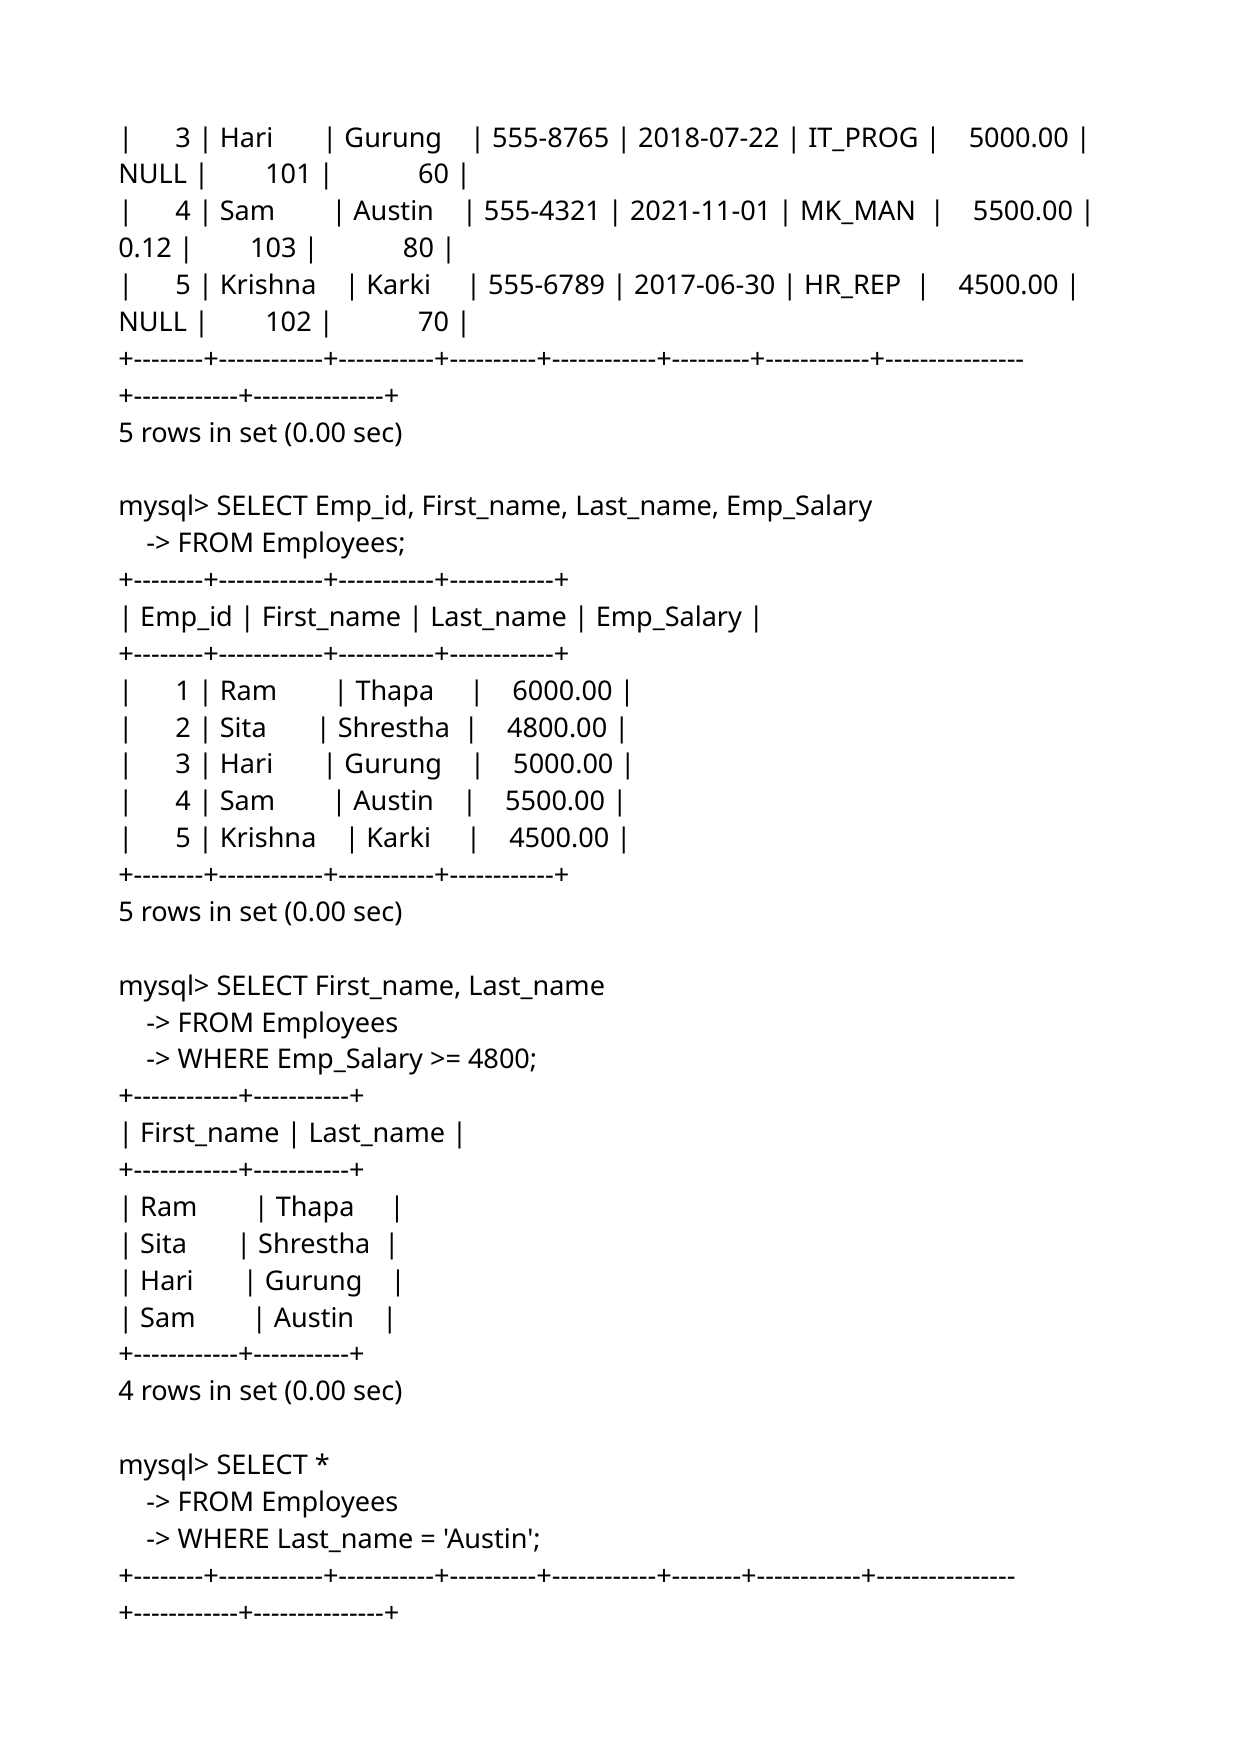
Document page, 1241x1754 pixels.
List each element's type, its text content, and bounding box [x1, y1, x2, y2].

text +--------+------------+-----------+------------+ [118, 561, 1122, 597]
text mysql> SELECT Emp_id, First_name, Last_name, Emp_Salary [118, 487, 1122, 524]
text -> FROM Employees [118, 1482, 1122, 1519]
text | 3 | Hari | Gurung | 5000.00 | [118, 745, 1122, 782]
text | First_name | Last_name | [118, 1114, 1122, 1151]
text | 2 | Sita | Shrestha | 4800.00 | [118, 708, 1122, 745]
text | 4 | Sam | Austin | 5500.00 | [118, 782, 1122, 819]
text | 4 | Sam | Austin | 555-4321 | 2021-11-01 | MK_MAN | 5500.00 | 0.12 | 103 | 80 | [118, 192, 1122, 266]
text -> WHERE Emp_Salary >= 4800; [118, 1040, 1122, 1077]
text -> FROM Employees; [118, 524, 1122, 561]
text 4 rows in set (0.00 sec) [118, 1372, 1122, 1409]
text | Ram | Thapa | [118, 1187, 1122, 1224]
text | 3 | Hari | Gurung | 555-8765 | 2018-07-22 | IT_PROG | 5000.00 | NULL | 101 | 60 | [118, 118, 1122, 192]
text 5 rows in set (0.00 sec) [118, 892, 1122, 929]
text | Emp_id | First_name | Last_name | Emp_Salary | [118, 597, 1122, 634]
text +------------+-----------+ [118, 1335, 1122, 1372]
text +--------+------------+-----------+----------+------------+--------+------------+----------------+------------+---------------+ [118, 1556, 1122, 1630]
text | Hari | Gurung | [118, 1261, 1122, 1298]
text +--------+------------+-----------+------------+ [118, 856, 1122, 892]
text mysql> SELECT First_name, Last_name [118, 966, 1122, 1003]
text | 1 | Ram | Thapa | 6000.00 | [118, 671, 1122, 708]
text | 5 | Krishna | Karki | 555-6789 | 2017-06-30 | HR_REP | 4500.00 | NULL | 102 | 70 | [118, 266, 1122, 339]
text mysql> SELECT * [118, 1446, 1122, 1482]
text +------------+-----------+ [118, 1151, 1122, 1187]
text 5 rows in set (0.00 sec) [118, 413, 1122, 450]
text | Sita | Shrestha | [118, 1224, 1122, 1261]
text | Sam | Austin | [118, 1298, 1122, 1335]
text +------------+-----------+ [118, 1077, 1122, 1114]
text +--------+------------+-----------+------------+ [118, 634, 1122, 671]
text +--------+------------+-----------+----------+------------+---------+------------+----------------+------------+---------------+ [118, 339, 1122, 413]
text | 5 | Krishna | Karki | 4500.00 | [118, 819, 1122, 856]
text -> FROM Employees [118, 1003, 1122, 1040]
text -> WHERE Last_name = 'Austin'; [118, 1519, 1122, 1556]
